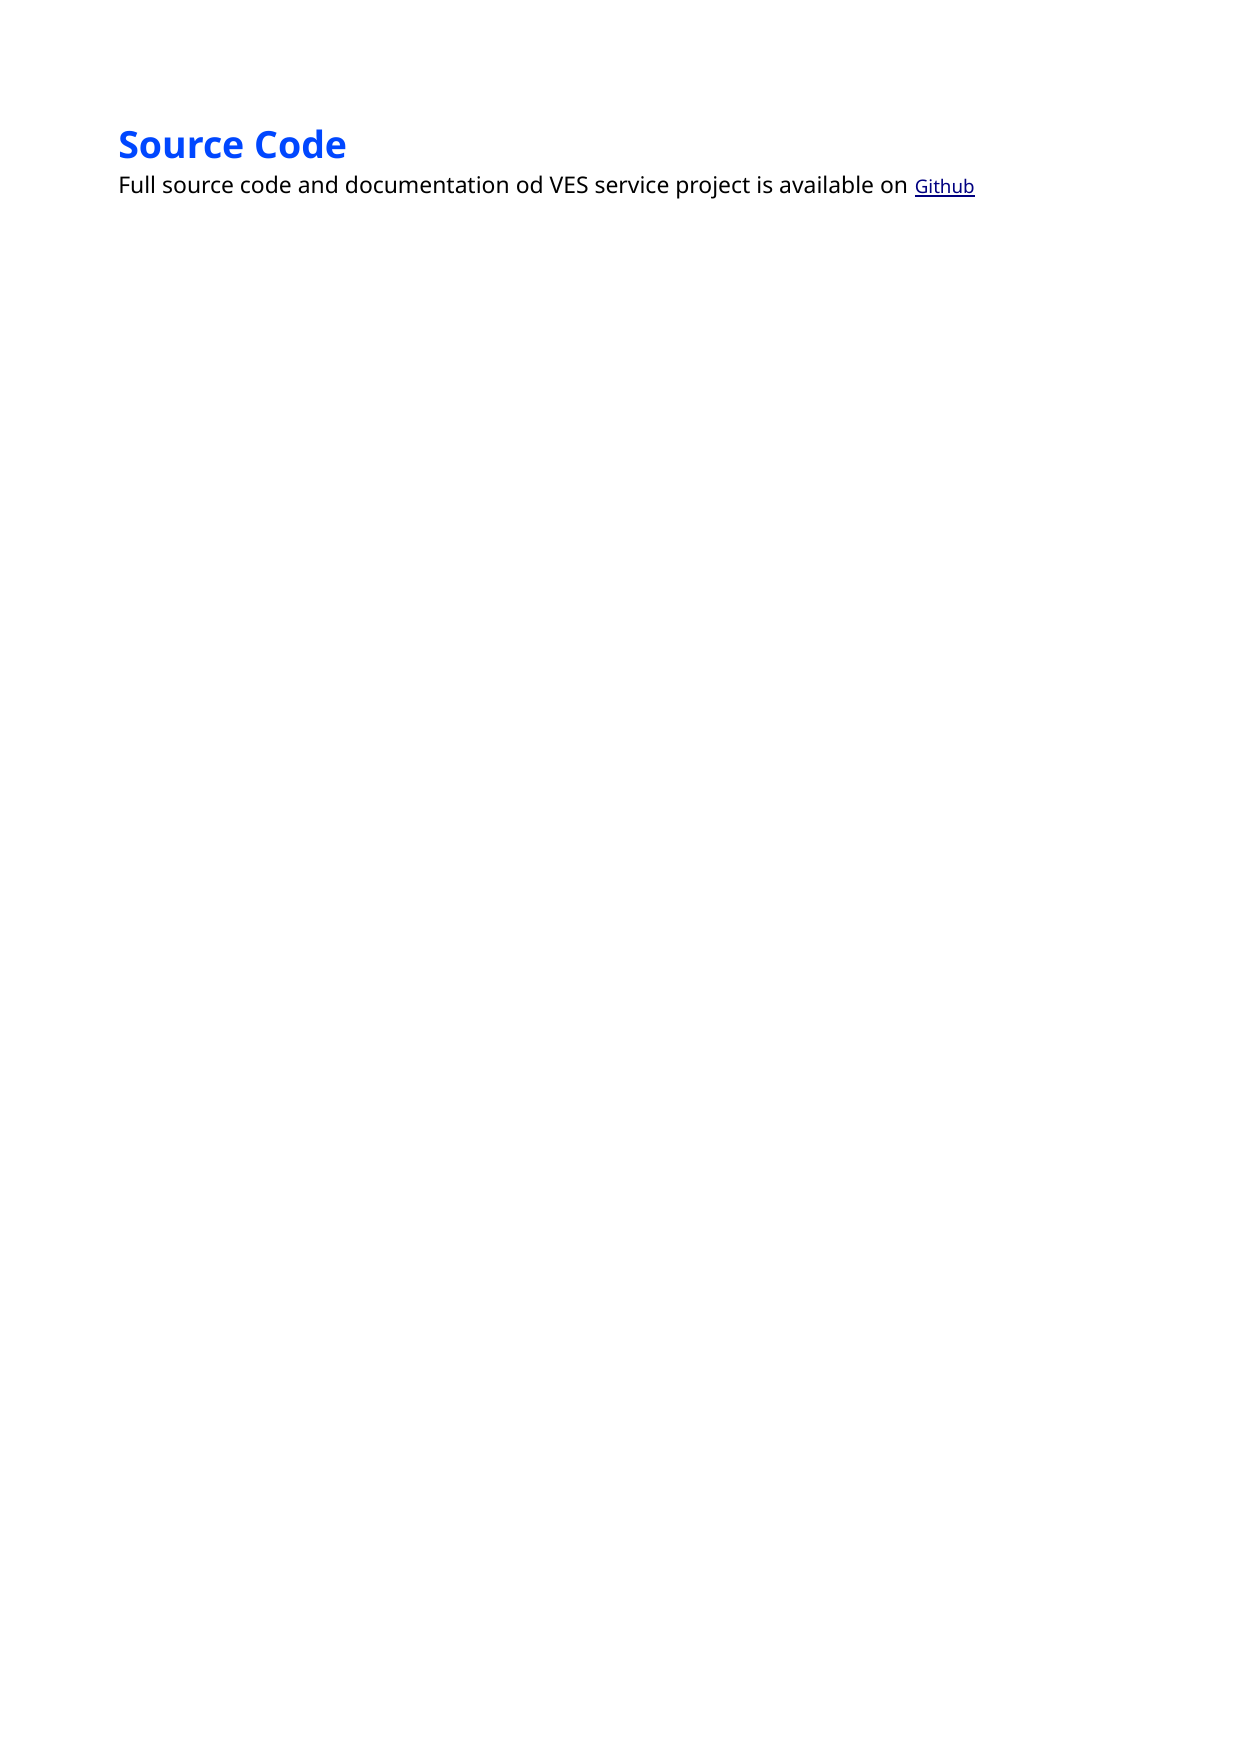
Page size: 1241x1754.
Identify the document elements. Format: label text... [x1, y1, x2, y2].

text Source Code [118, 118, 1122, 169]
text Full source code and documentation od VES service project is available on Github [118, 169, 1122, 200]
